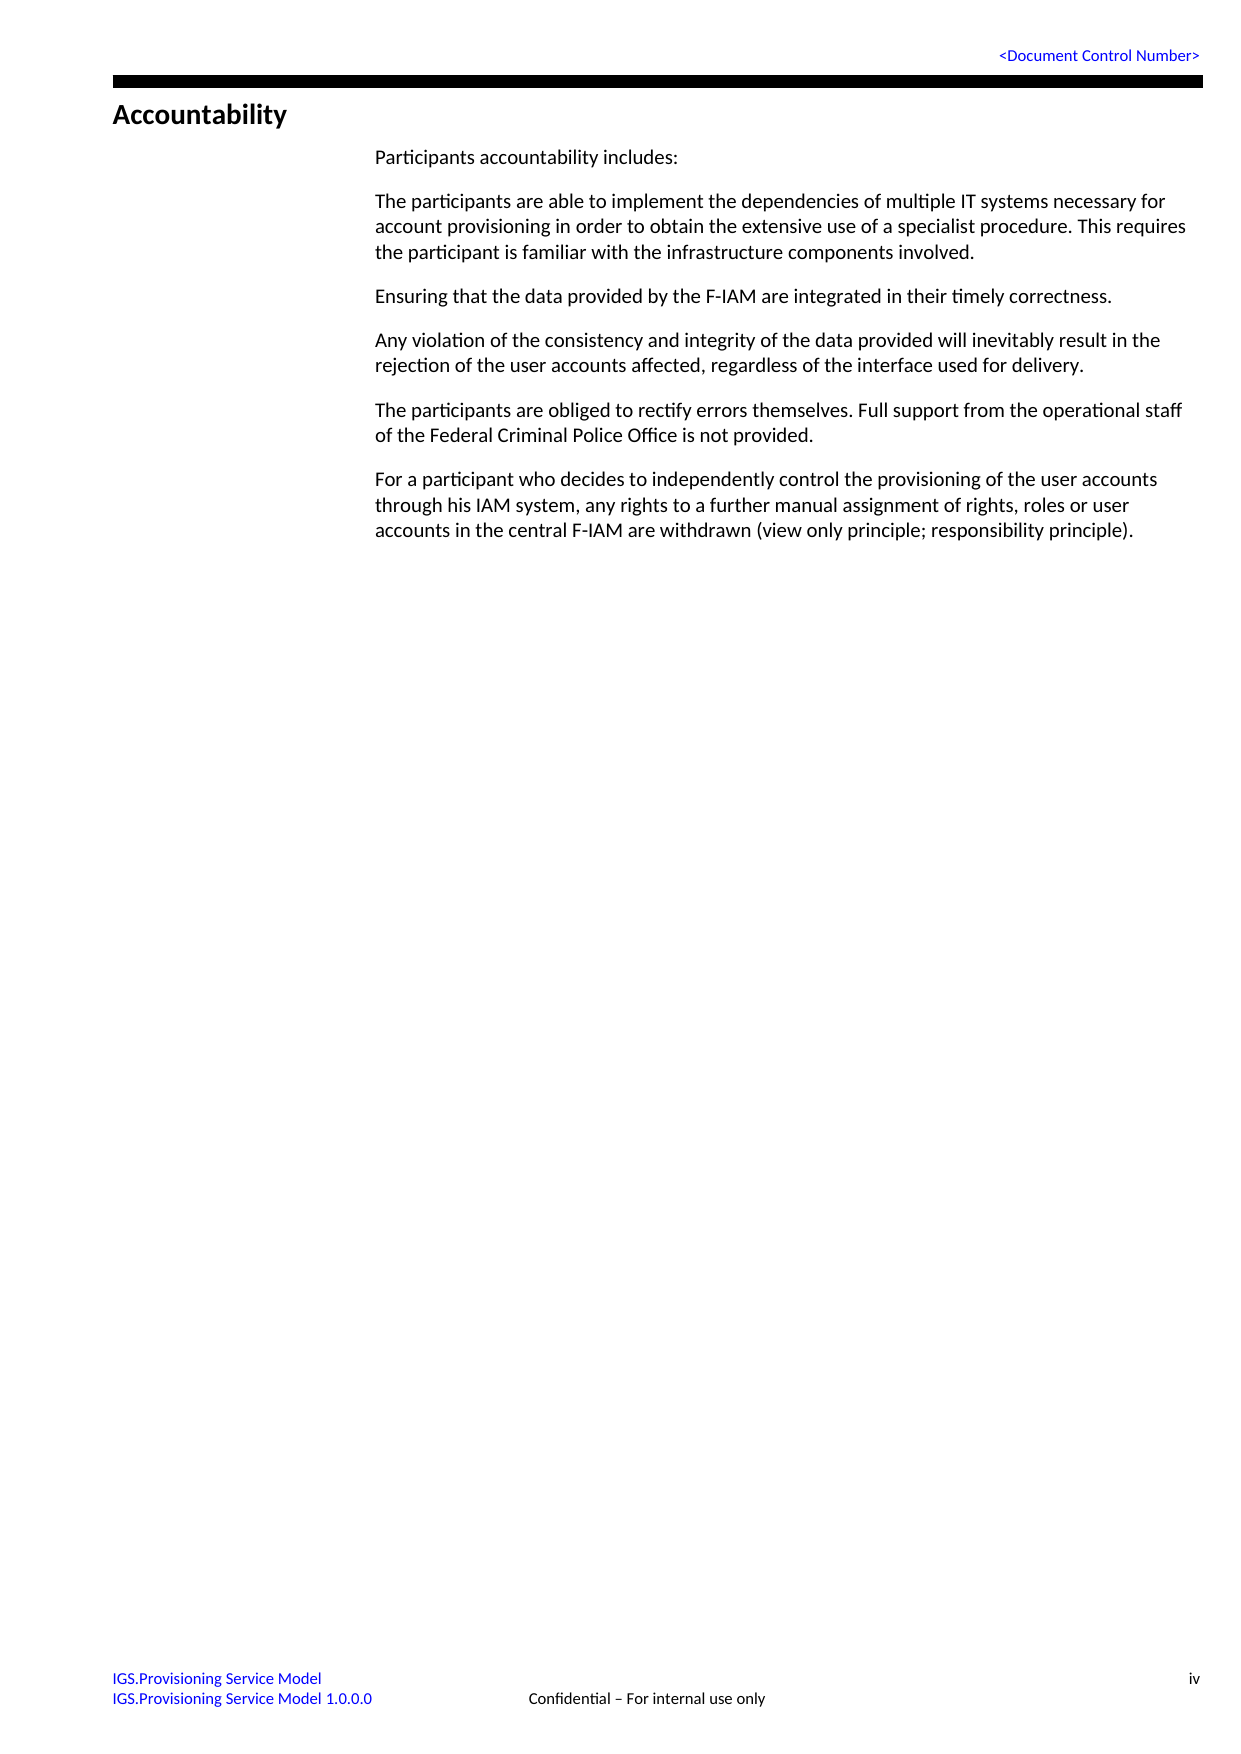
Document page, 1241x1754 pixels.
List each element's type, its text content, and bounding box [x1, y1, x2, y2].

text The participants are obliged to rectify errors themselves. Full support from the operational staff of the Federal Criminal Police Office is not provided. [375, 397, 1203, 448]
text The participants are able to implement the dependencies of multiple IT systems necessary for account provisioning in order to obtain the extensive use of a specialist procedure. This requires the participant is familiar with the infrastructure components involved. [375, 188, 1203, 264]
text Ensuring that the data provided by the F-IAM are integrated in their timely correctness. [375, 283, 1203, 308]
text Participants accountability includes: [375, 144, 1203, 169]
text Any violation of the consistency and integrity of the data provided will inevitably result in the rejection of the user accounts affected, regardless of the interface used for delivery. [375, 327, 1203, 378]
subtitle Accountability [112, 76, 1203, 131]
text For a participant who decides to independently control the provisioning of the user accounts through his IAM system, any rights to a further manual assignment of rights, roles or user accounts in the central F-IAM are withdrawn (view only principle; responsibility principle). [375, 466, 1203, 543]
